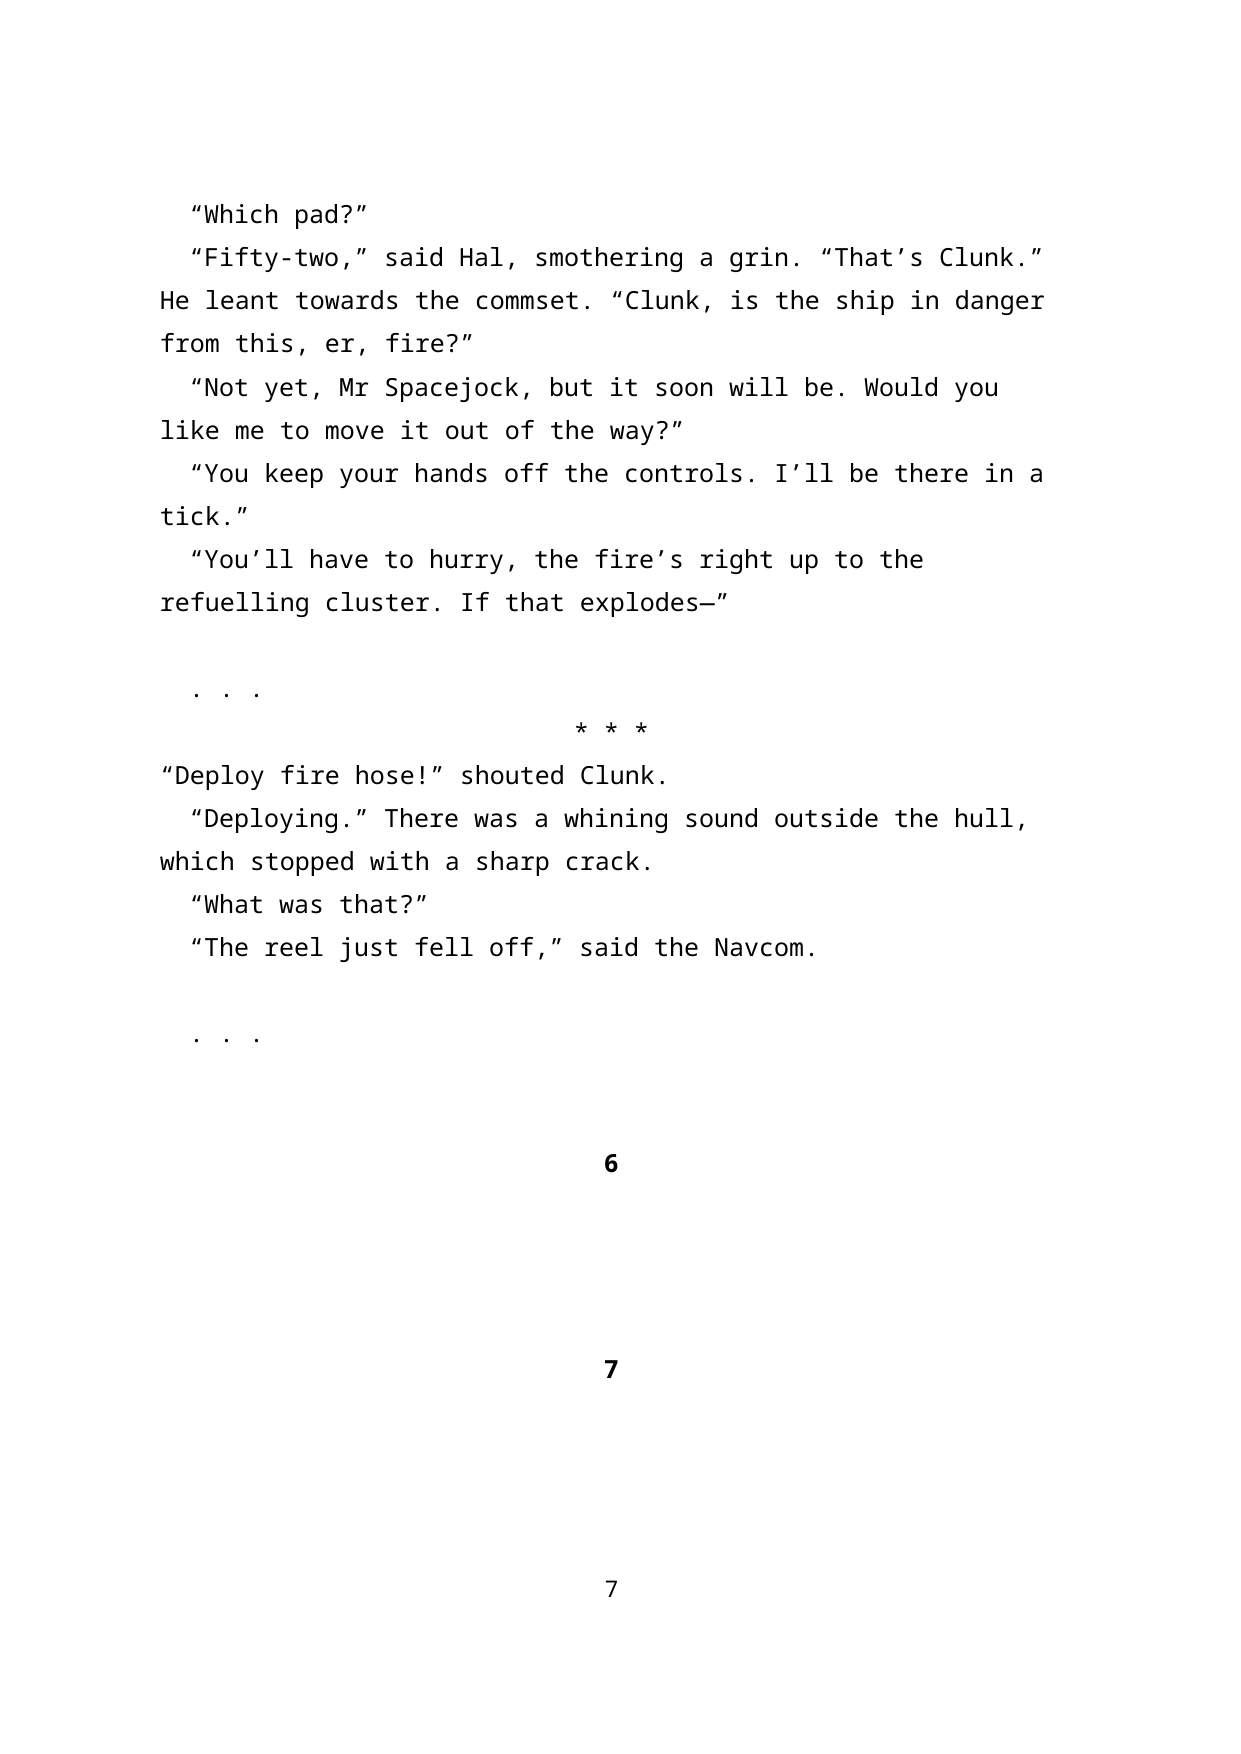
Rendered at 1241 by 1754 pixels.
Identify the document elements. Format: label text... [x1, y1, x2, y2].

text “The reel just fell off,” said the Navcom. [159, 922, 1063, 965]
text “You’ll have to hurry, the fire’s right up to the refuelling cluster. If that explodes—” [159, 534, 1063, 620]
text “You keep your hands off the controls. I’ll be there in a tick.” [159, 448, 1063, 534]
text . . . [159, 1008, 1063, 1051]
text “Not yet, Mr Spacejock, but it soon will be. Would you like me to move it out of the way?” [159, 361, 1063, 448]
subtitle 7 [159, 1344, 1063, 1387]
subtitle * * * [159, 706, 1063, 749]
text “What was that?” [159, 879, 1063, 922]
text “Fifty-two,” said Hal, smothering a grin. “That’s Clunk.” He leant towards the commset. “Clunk, is the ship in danger from this, er, fire?” [159, 232, 1063, 361]
text “Which pad?” [159, 189, 1063, 232]
text “Deploying.” There was a whining sound outside the hull, which stopped with a sharp crack. [159, 793, 1063, 879]
subtitle 6 [159, 1138, 1063, 1181]
text “Deploy fire hose!” shouted Clunk. [159, 749, 1063, 793]
text . . . [159, 663, 1063, 706]
